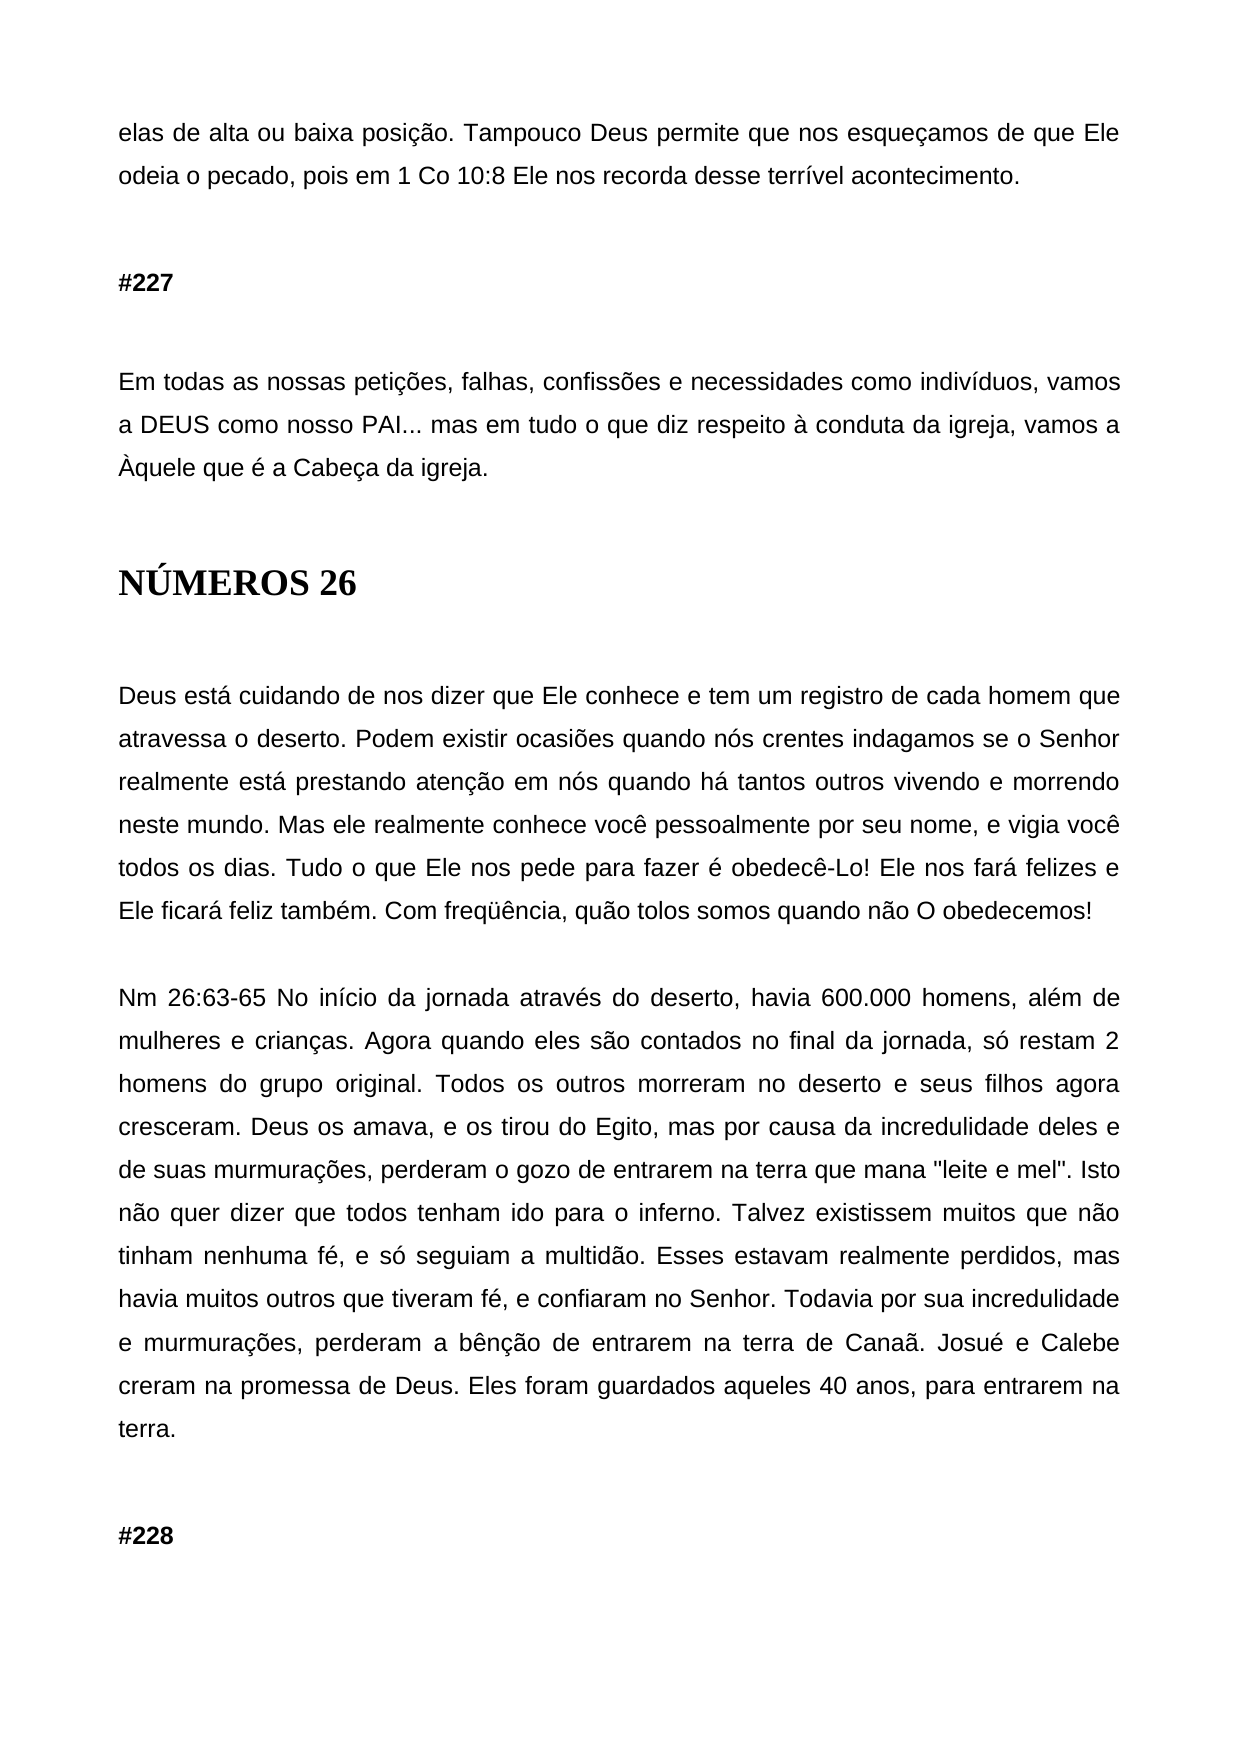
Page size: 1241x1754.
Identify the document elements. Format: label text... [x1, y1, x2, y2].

subtitle #227 [118, 268, 1122, 297]
subtitle NÚMEROS 26 [118, 560, 1122, 603]
text elas de alta ou baixa posição. Tampouco Deus permite que nos esqueçamos de que Ele odeia o pecado, pois em 1 Co 10:8 Ele nos recorda desse terrível acontecimento. [118, 118, 1122, 190]
text Deus está cuidando de nos dizer que Ele conhece e tem um registro de cada homem que atravessa o deserto. Podem existir ocasiões quando nós crentes indagamos se o Senhor realmente está prestando atenção em nós quando há tantos outros vivendo e morrendo neste mundo. Mas ele realmente conhece você pessoalmente por seu nome, e vigia você todos os dias. Tudo o que Ele nos pede para fazer é obedecê-Lo! Ele nos fará felizes e Ele ficará feliz também. Com freqüência, quão tolos somos quando não O obedecemos! [118, 681, 1122, 925]
subtitle #228 [118, 1521, 1122, 1550]
text Nm 26:63-65 No início da jornada através do deserto, havia 600.000 homens, além de mulheres e crianças. Agora quando eles são contados no final da jornada, só restam 2 homens do grupo original. Todos os outros morreram no deserto e seus filhos agora cresceram. Deus os amava, e os tirou do Egito, mas por causa da incredulidade deles e de suas murmurações, perderam o gozo de entrarem na terra que mana "leite e mel". Isto não quer dizer que todos tenham ido para o inferno. Talvez existissem muitos que não tinham nenhuma fé, e só seguiam a multidão. Esses estavam realmente perdidos, mas havia muitos outros que tiveram fé, e confiaram no Senhor. Todavia por sua incredulidade e murmurações, perderam a bênção de entrarem na terra de Canaã. Josué e Calebe creram na promessa de Deus. Eles foram guardados aqueles 40 anos, para entrarem na terra. [118, 983, 1122, 1443]
text Em todas as nossas petições, falhas, confissões e necessidades como indivíduos, vamos a DEUS como nosso PAI... mas em tudo o que diz respeito à conduta da igreja, vamos a Àquele que é a Cabeça da igreja. [118, 367, 1122, 482]
